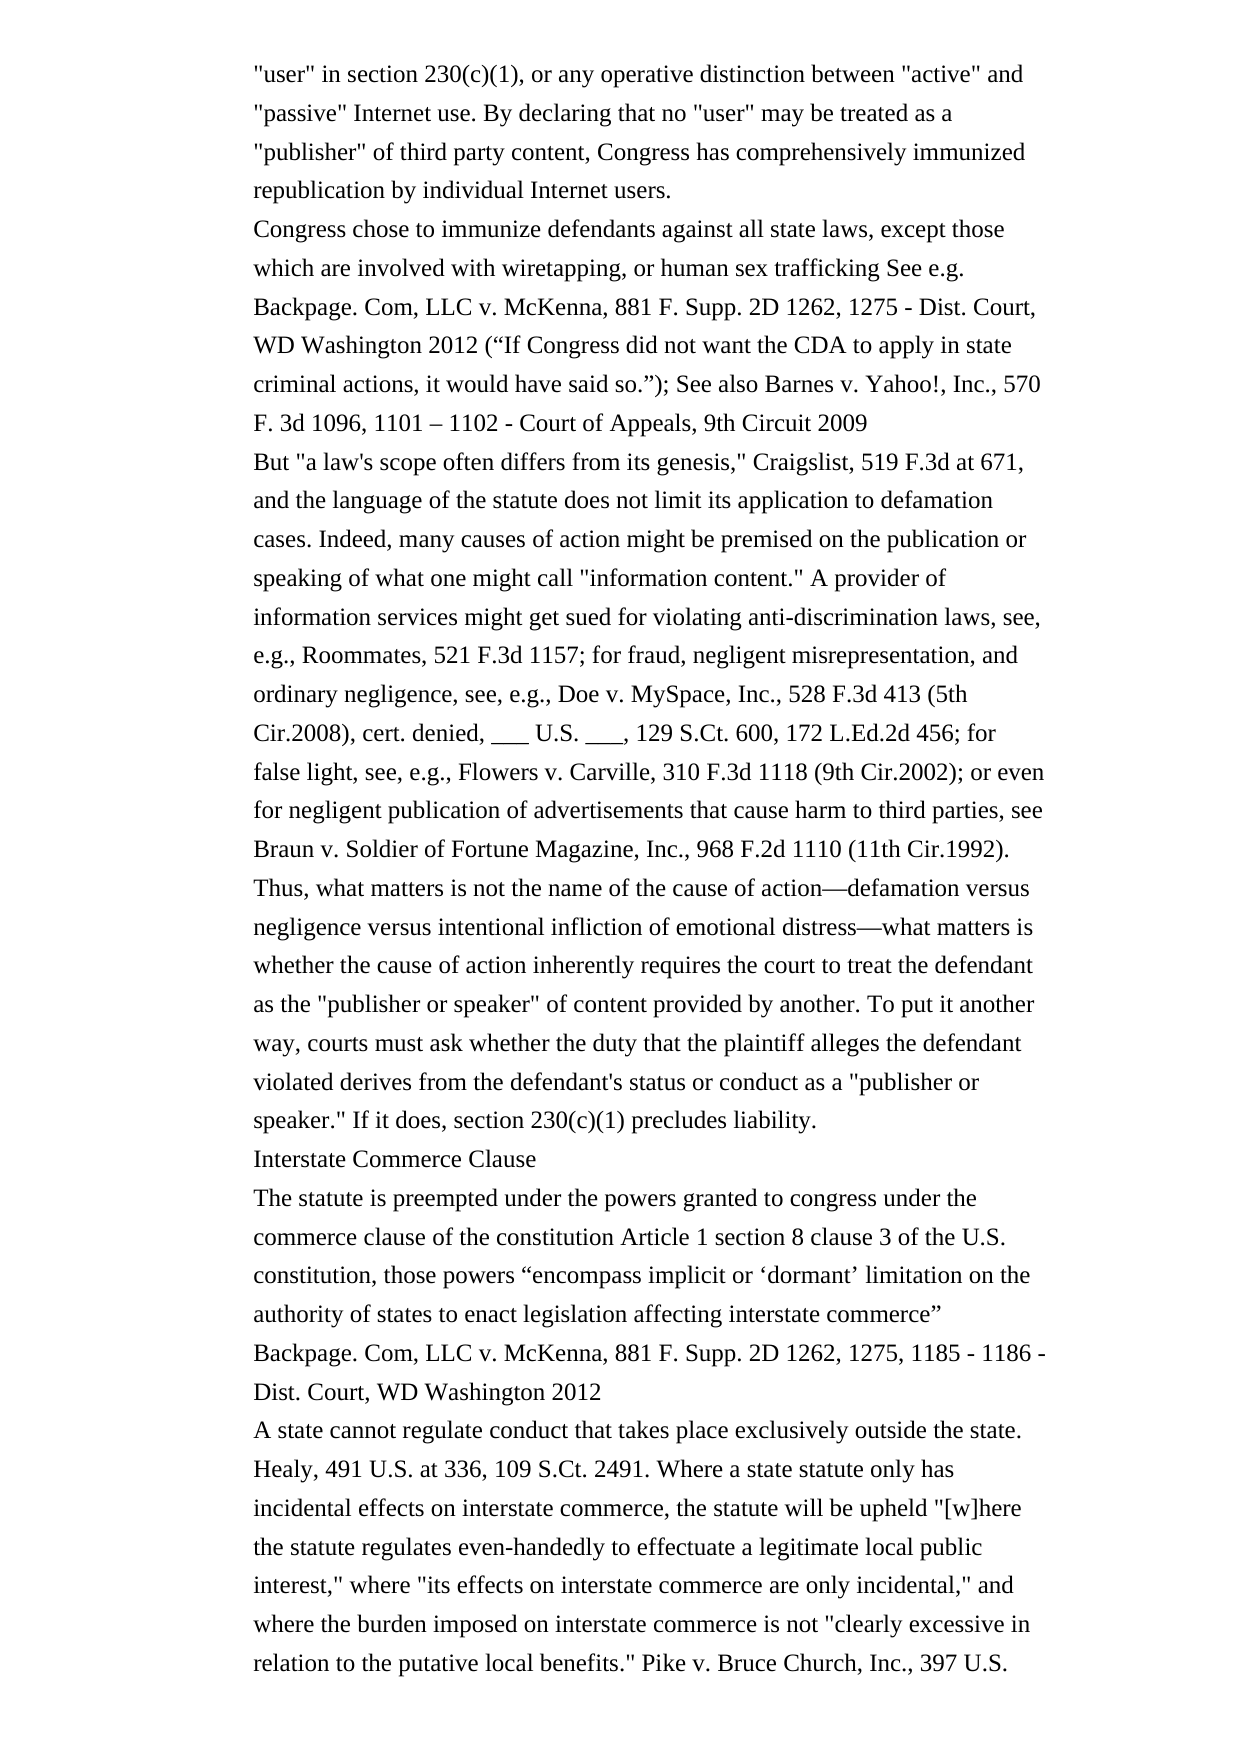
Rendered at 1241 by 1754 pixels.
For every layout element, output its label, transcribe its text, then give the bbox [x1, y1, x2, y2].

text "user" in section 230(c)(1), or any operative distinction between "active" and "passive" Internet use. By declaring that no "user" may be treated as a "publisher" of third party content, Congress has comprehensively immunized republication by individual Internet users. Congress chose to immunize defendants against all state laws, except those which are involved with wiretapping, or human sex trafficking See e.g. Backpage. Com, LLC v. McKenna, 881 F. Supp. 2D 1262, 1275 - Dist. Court, WD Washington 2012 (“If Congress did not want the CDA to apply in state criminal actions, it would have said so.”); See also Barnes v. Yahoo!, Inc., 570 F. 3d 1096, 1101 – 1102 - Court of Appeals, 9th Circuit 2009 But "a law's scope often differs from its genesis," Craigslist, 519 F.3d at 671, and the language of the statute does not limit its application to defamation cases. Indeed, many causes of action might be premised on the publication or speaking of what one might call "information content." A provider of information services might get sued for violating anti-discrimination laws, see, e.g., Roommates, 521 F.3d 1157; for fraud, negligent misrepresentation, and ordinary negligence, see, e.g., Doe v. MySpace, Inc., 528 F.3d 413 (5th Cir.2008), cert. denied, ___ U.S. ___, 129 S.Ct. 600, 172 L.Ed.2d 456; for false light, see, e.g., Flowers v. Carville, 310 F.3d 1118 (9th Cir.2002); or even for negligent publication of advertisements that cause harm to third parties, see Braun v. Soldier of Fortune Magazine, Inc., 968 F.2d 1110 (11th Cir.1992). Thus, what matters is not the name of the cause of action—defamation versus negligence versus intentional infliction of emotional distress—what matters is whether the cause of action inherently requires the court to treat the defendant as the "publisher or speaker" of content provided by another. To put it another way, courts must ask whether the duty that the plaintiff alleges the defendant violated derives from the defendant's status or conduct as a "publisher or speaker." If it does, section 230(c)(1) precludes liability. Interstate Commerce Clause The statute is preempted under the powers granted to congress under the commerce clause of the constitution Article 1 section 8 clause 3 of the U.S. constitution, those powers “encompass implicit or ‘dormant’ limitation on the authority of states to enact legislation affecting interstate commerce” Backpage. Com, LLC v. McKenna, 881 F. Supp. 2D 1262, 1275, 1185 - 1186 - Dist. Court, WD Washington 2012 A state cannot regulate conduct that takes place exclusively outside the state. Healy, 491 U.S. at 336, 109 S.Ct. 2491. Where a state statute only has incidental effects on interstate commerce, the statute will be upheld "[w]here the statute regulates even-handedly to effectuate a legitimate local public interest," where "its effects on interstate commerce are only incidental," and where the burden imposed on interstate commerce is not "clearly excessive in relation to the putative local benefits." Pike v. Bruce Church, Inc., 397 U.S. [253, 59, 1046, 1677]
